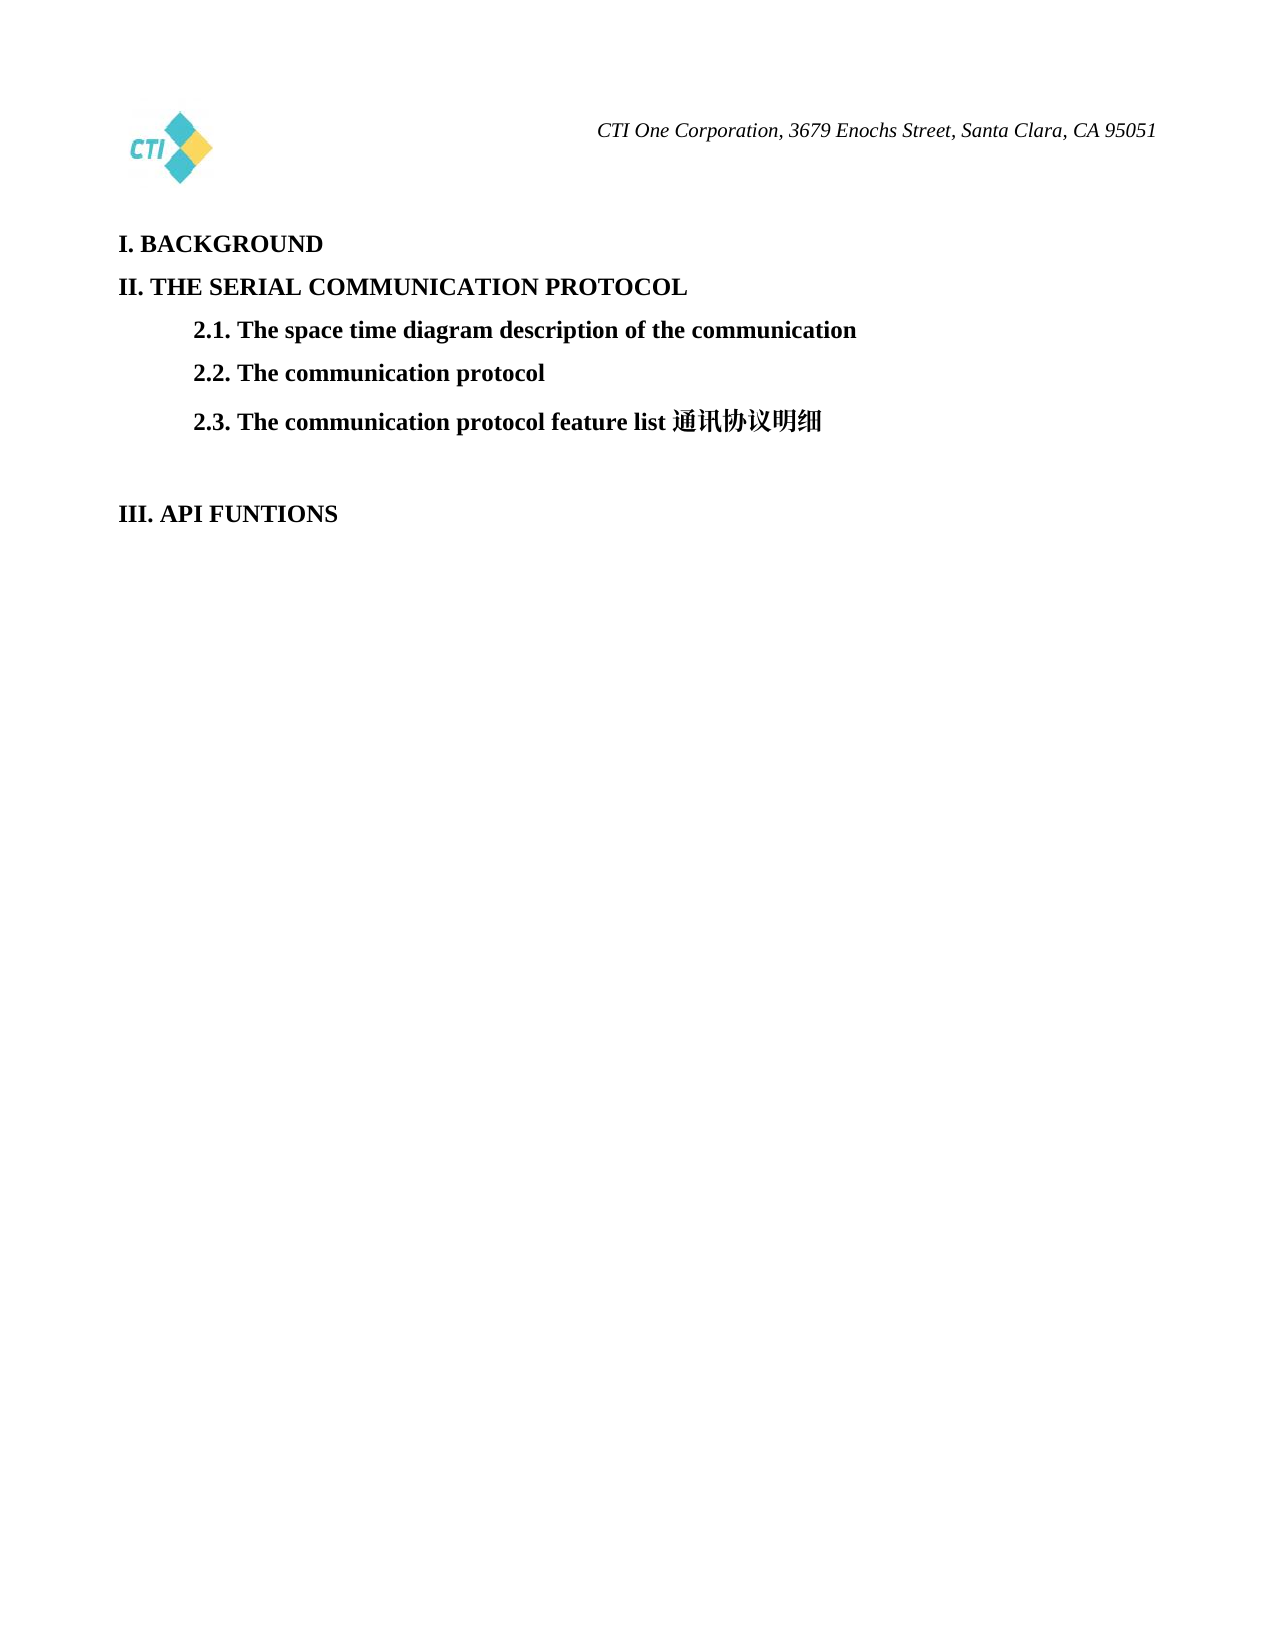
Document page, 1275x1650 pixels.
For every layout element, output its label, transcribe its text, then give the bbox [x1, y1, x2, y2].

text 2.1. The space time diagram description of the communication [118, 315, 1157, 344]
text II. THE SERIAL COMMUNICATION PROTOCOL [118, 272, 1157, 301]
text I. BACKGROUND [118, 229, 1157, 258]
text 2.3. The communication protocol feature list 通讯协议明细 [118, 402, 1157, 438]
text 2.2. The communication protocol [118, 358, 1157, 387]
text III. API FUNTIONS [118, 499, 1157, 527]
picture [128, 98, 214, 188]
